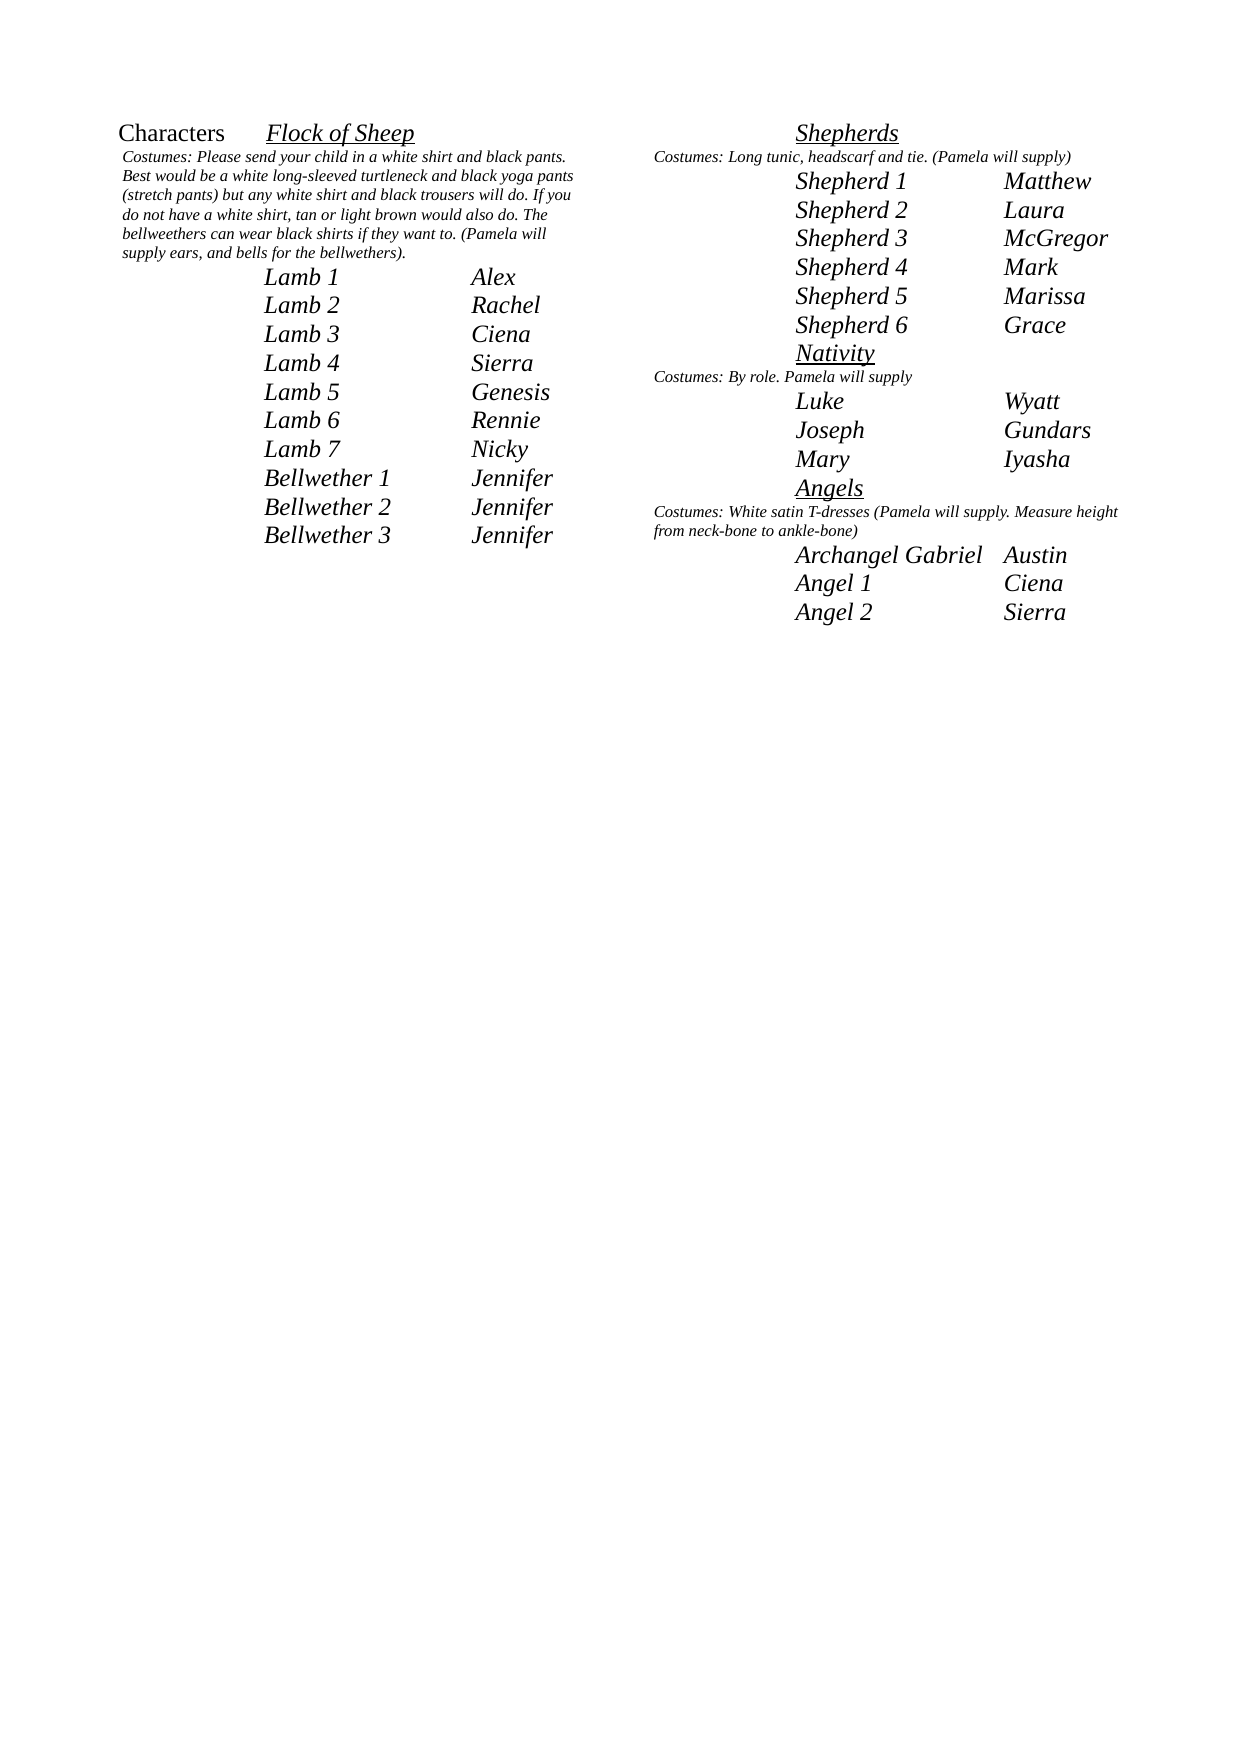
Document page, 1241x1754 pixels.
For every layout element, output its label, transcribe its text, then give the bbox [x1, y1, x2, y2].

text Lamb 4 Sierra [264, 348, 591, 377]
text Lamb 6 Rennie [264, 406, 591, 434]
text Joseph Gundars [795, 415, 1122, 444]
text Costumes: By role. Pamela will supply [653, 367, 1122, 386]
text Lamb 3 Ciena [264, 319, 591, 348]
text Bellwether 2 Jennifer [264, 492, 591, 521]
text Costumes: Long tunic, headscarf and tie. (Pamela will supply) [653, 147, 1122, 166]
text Angel 2 Sierra [795, 597, 1122, 626]
text Shepherd 1 Matthew [795, 166, 1122, 195]
text Angels [795, 473, 1122, 501]
text Shepherd 2 Laura [795, 195, 1122, 223]
text Characters Flock of Sheep [118, 118, 591, 147]
text Shepherds [795, 118, 1122, 147]
text Shepherd 6 Grace [795, 310, 1122, 338]
text Bellwether 1 Jennifer [264, 463, 591, 492]
text Shepherd 3 McGregor [795, 223, 1122, 252]
text Lamb 1 Alex [264, 262, 591, 291]
text Shepherd 5 Marissa [795, 281, 1122, 310]
text Costumes: Please send your child in a white shirt and black pants. Best would be a white long-sleeved turtleneck and black yoga pants (stretch pants) but any white shirt and black trousers will do. If you do not have a white shirt, tan or light brown would also do. The bellweethers can wear black shirts if they want to. (Pamela will supply ears, and bells for the bellwethers). [122, 147, 591, 262]
text Mary Iyasha [795, 444, 1122, 473]
text Archangel Gabriel Austin [795, 540, 1122, 568]
text Shepherd 4 Mark [795, 252, 1122, 281]
text Lamb 5 Genesis [264, 377, 591, 406]
text Angel 1 Ciena [795, 568, 1122, 597]
text Lamb 2 Rachel [264, 291, 591, 319]
text Luke Wyatt [795, 386, 1122, 415]
text Nativity [795, 338, 1122, 367]
text Costumes: White satin T-dresses (Pamela will supply. Measure height from neck-bone to ankle-bone) [653, 501, 1122, 540]
text Lamb 7 Nicky [264, 434, 591, 463]
text Bellwether 3 Jennifer [264, 521, 591, 549]
